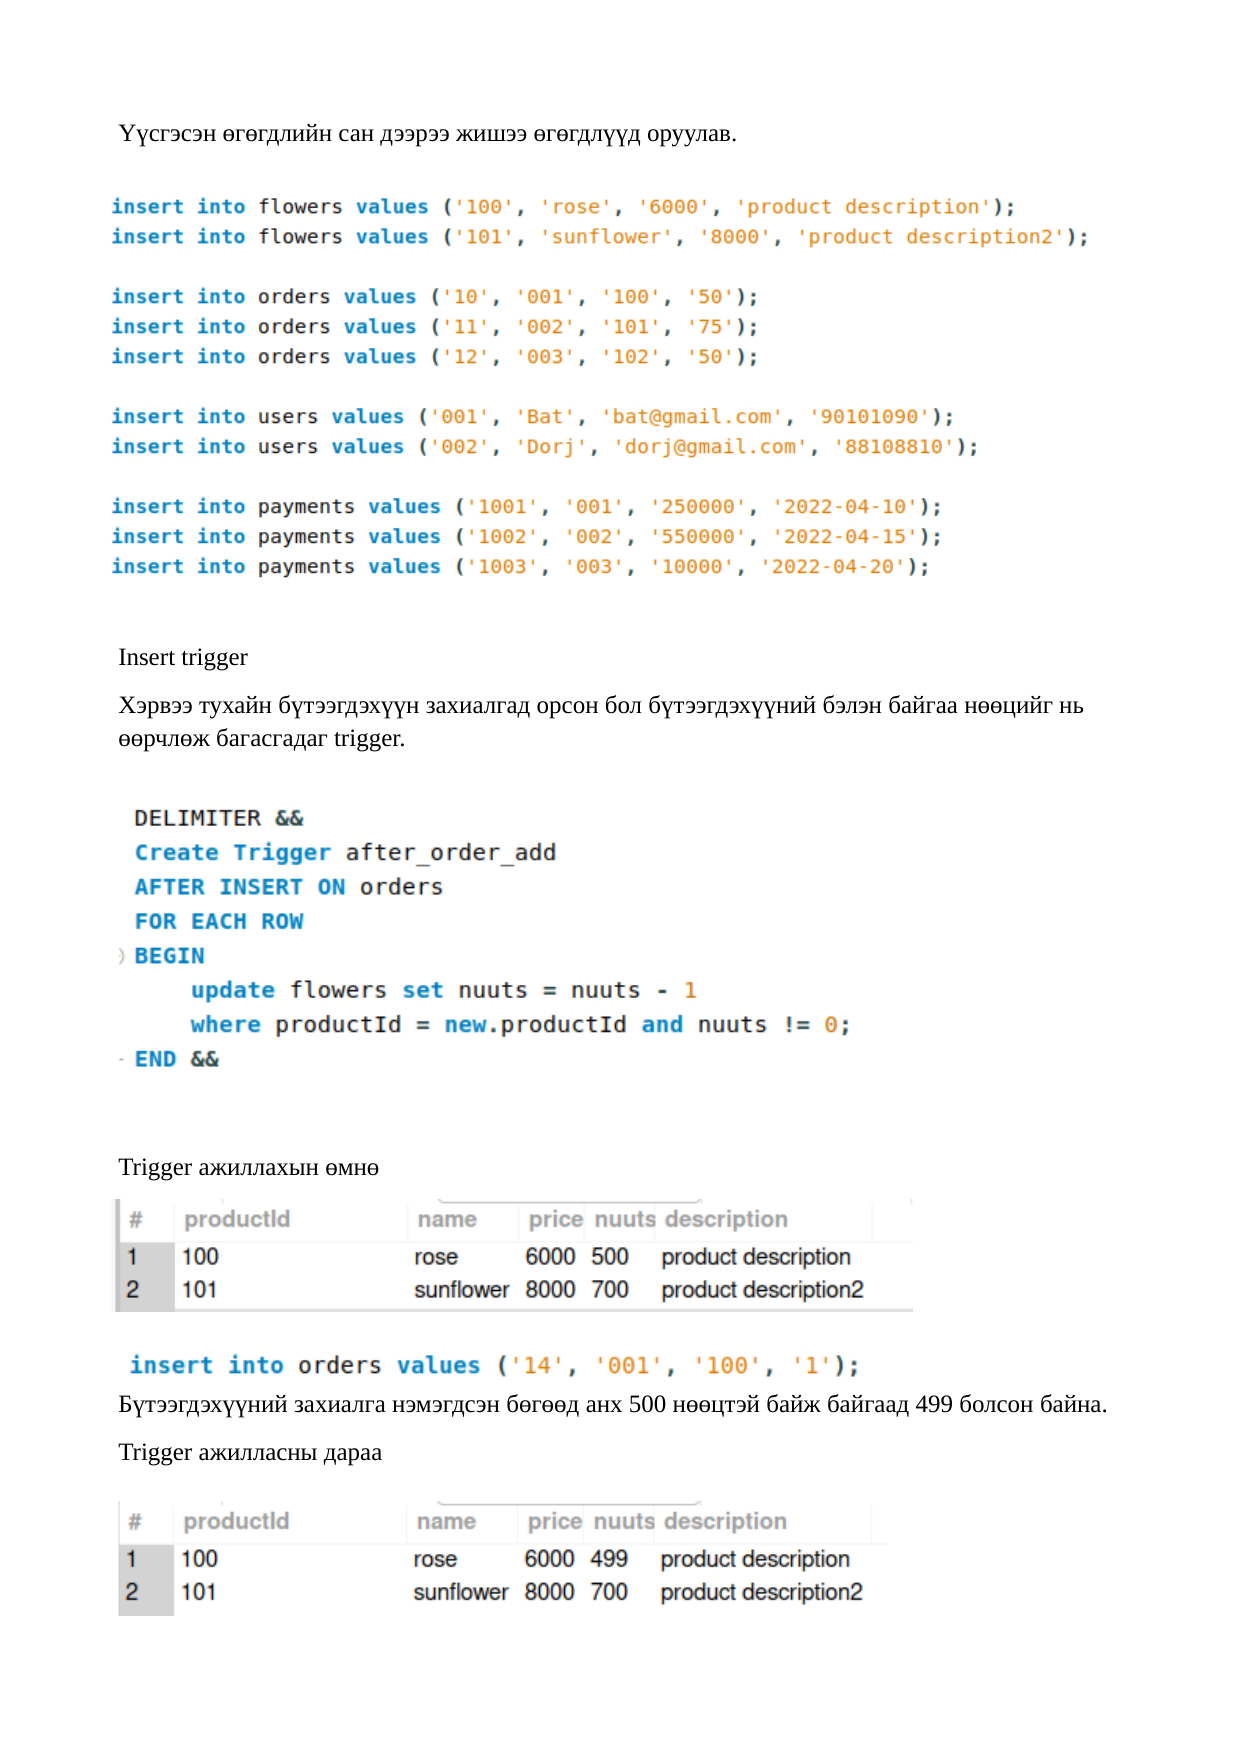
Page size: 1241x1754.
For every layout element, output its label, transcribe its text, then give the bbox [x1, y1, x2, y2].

picture [118, 1501, 888, 1616]
picture [111, 1199, 914, 1312]
text Бүтээгдэхүүний захиалга нэмэгдсэн бөгөөд анх 500 нөөцтэй байж байгаад 499 болсон байна. [118, 1389, 1122, 1418]
picture [107, 190, 1112, 591]
text Үүсгэсэн өгөгдлийн сан дээрээ жишээ өгөгдлүүд оруулав. [118, 118, 1122, 147]
picture [119, 790, 881, 1095]
text Хэрвээ тухайн бүтээгдэхүүн захиалгад орсон бол бүтээгдэхүүний бэлэн байгаа нөөцийг нь өөрчлөж багасгадаг trigger. [118, 690, 1122, 752]
text Trigger ажиллахын өмнө [118, 1152, 1122, 1180]
picture [120, 1342, 874, 1385]
text Insert trigger [118, 642, 1122, 671]
text Trigger ажилласны дараа [118, 1437, 1122, 1466]
